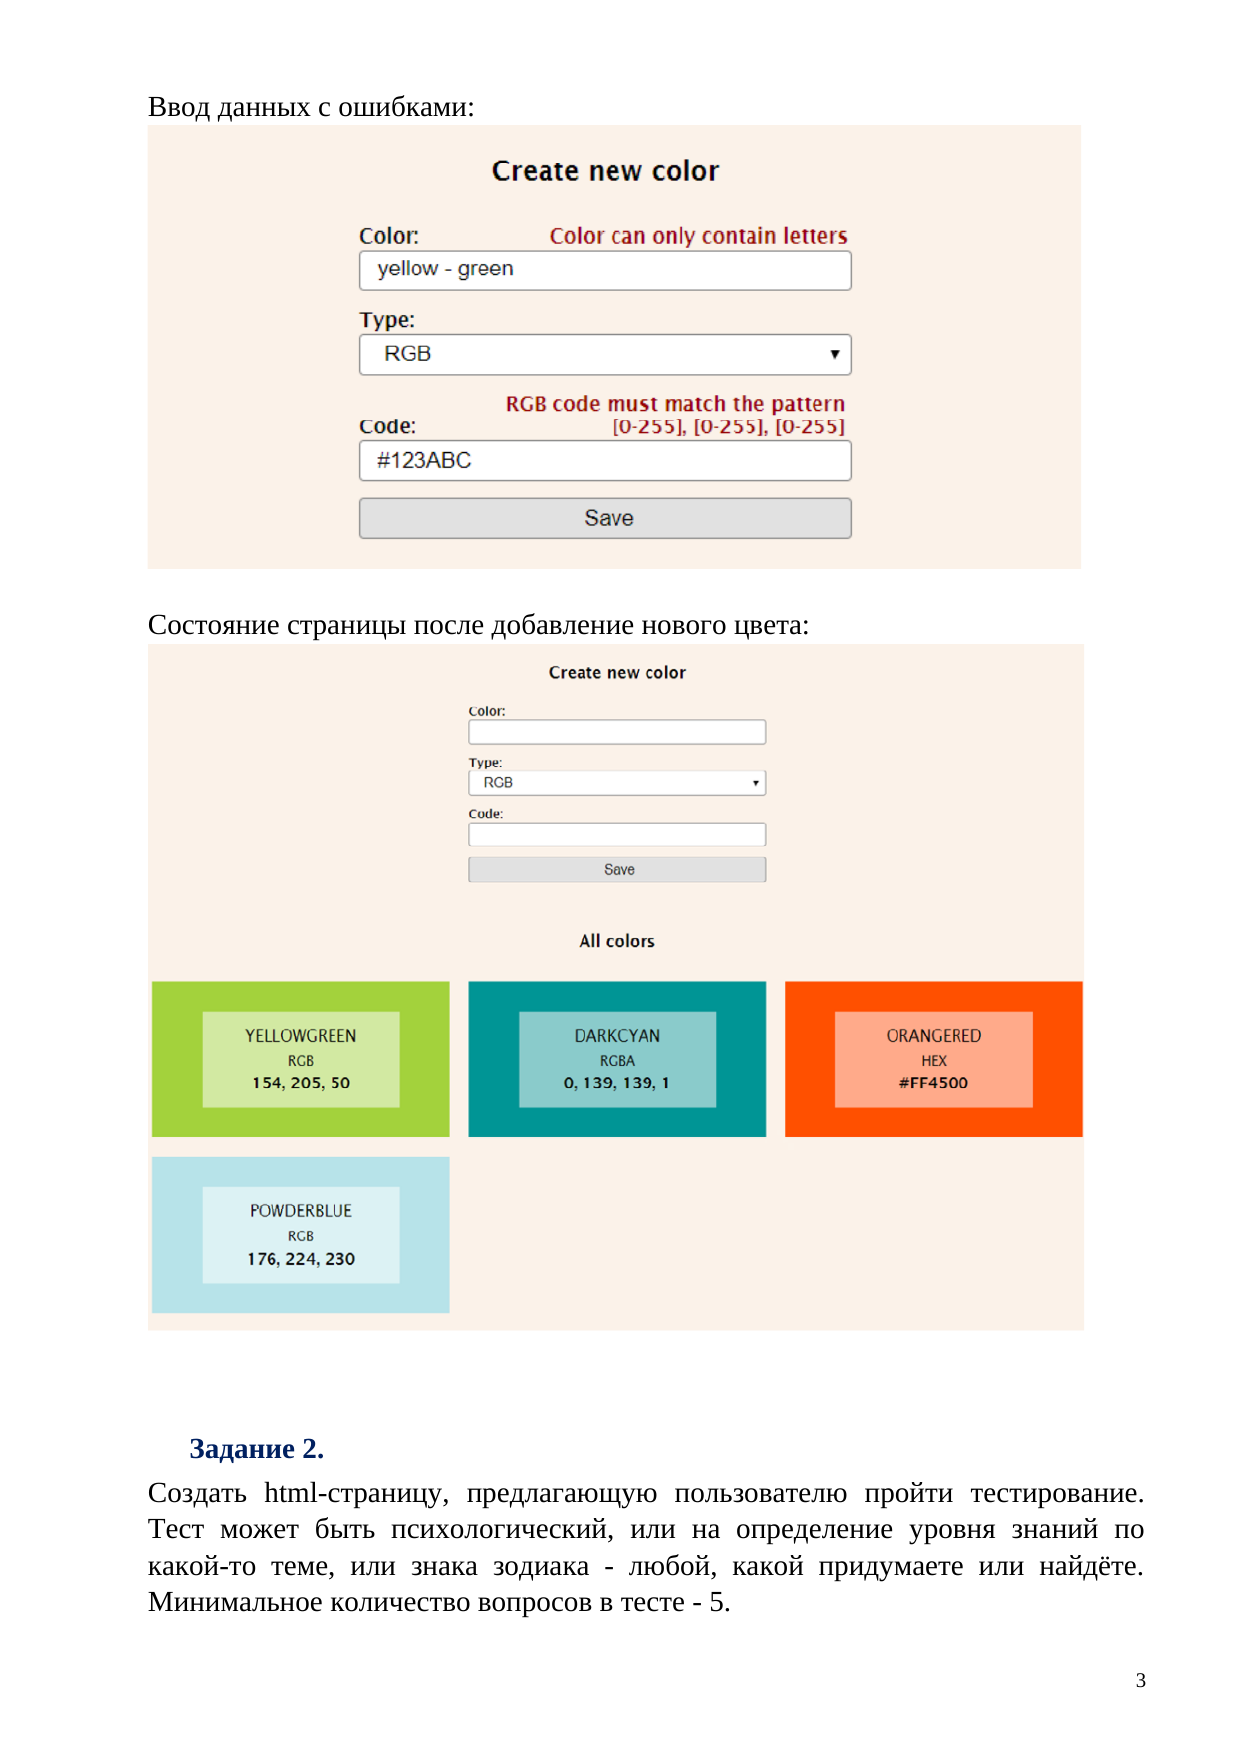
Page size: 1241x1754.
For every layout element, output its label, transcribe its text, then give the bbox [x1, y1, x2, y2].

picture [147, 124, 1082, 569]
text Создать html-страницу, предлагающую пользователю пройти тестирование. Тест может быть психологический, или на определение уровня знаний по какой-то теме, или знака зодиака - любой, какой придумаете или найдёте. Минимальное количество вопросов в тесте - 5. [148, 1475, 1146, 1617]
picture [147, 642, 1085, 1331]
text Задание 2. [189, 1431, 1146, 1465]
text Состояние страницы после добавление нового цвета: [148, 607, 1146, 640]
text Ввод данных с ошибками: [148, 89, 1146, 122]
